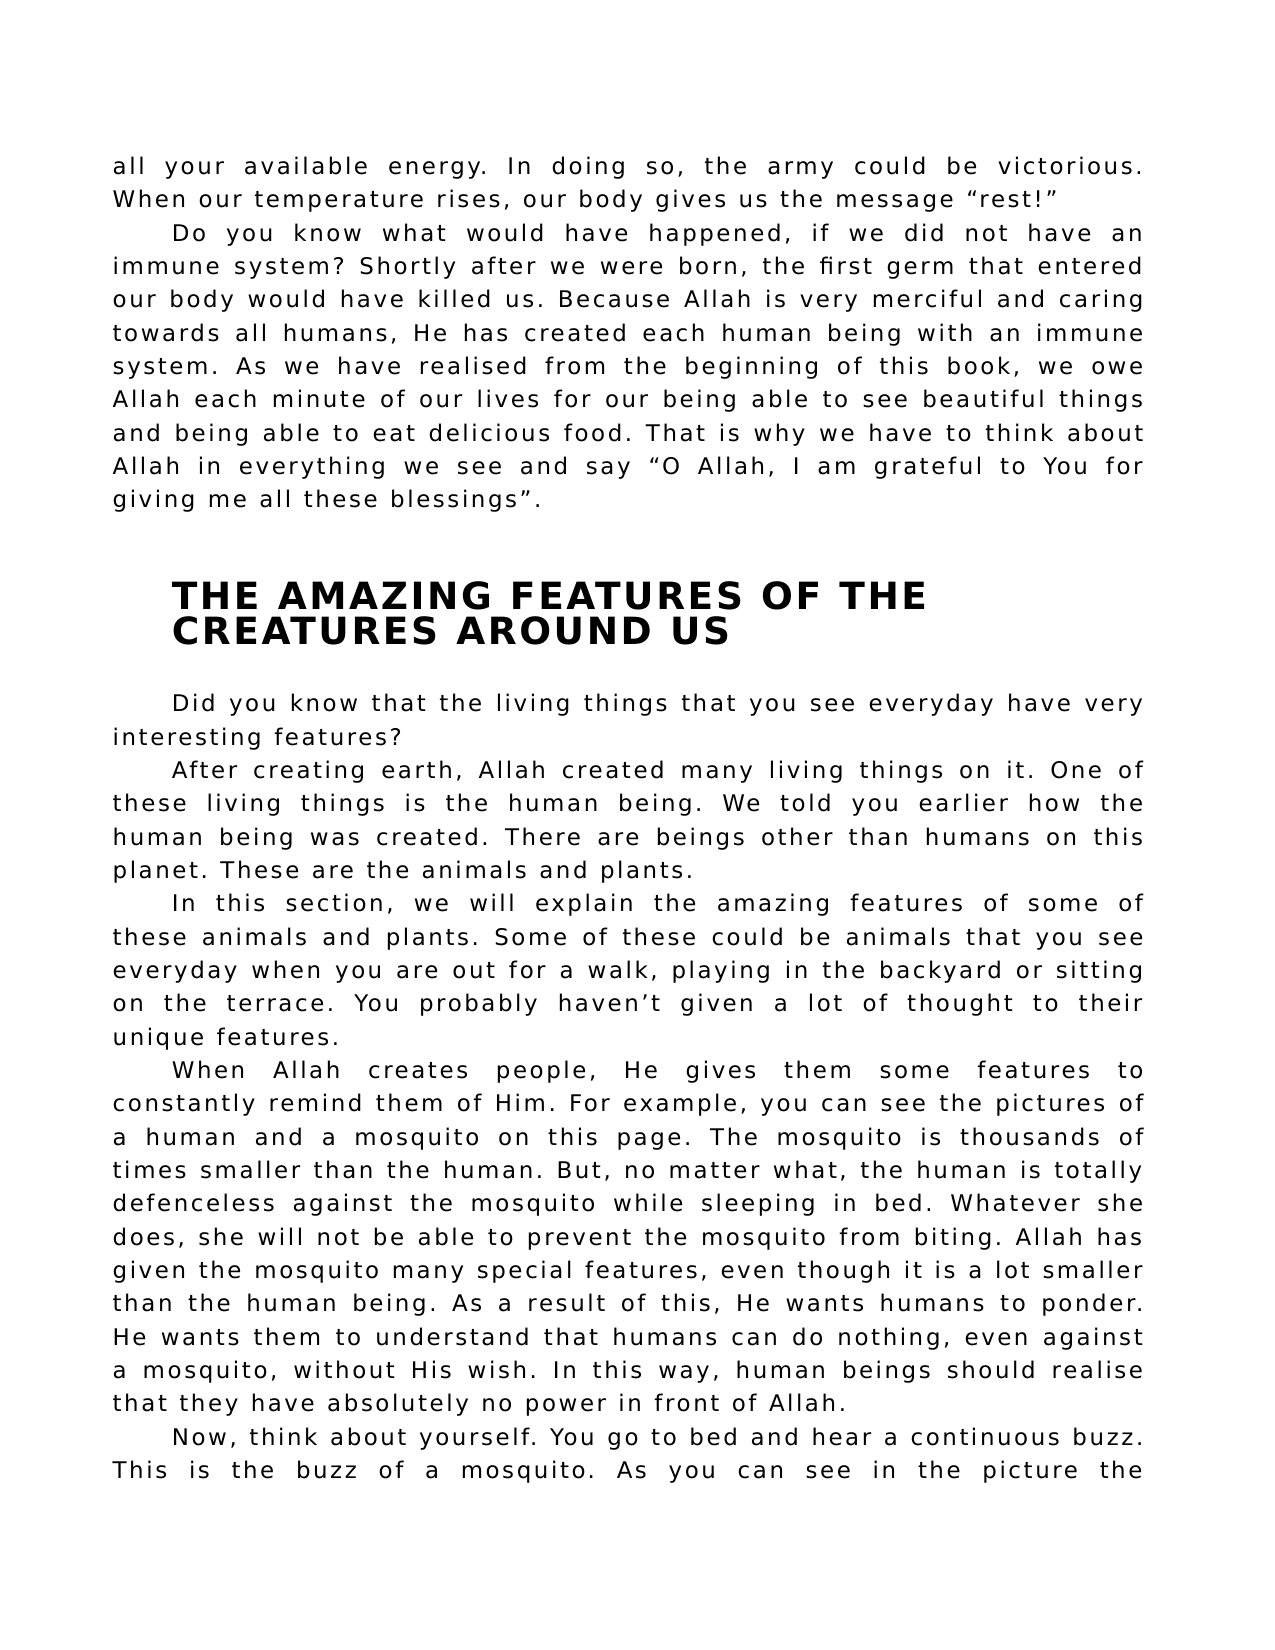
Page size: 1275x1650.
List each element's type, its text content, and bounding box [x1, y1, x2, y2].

text In this section, we will explain the amazing features of some of these animals and plants. Some of these could be animals that you see everyday when you are out for a walk, playing in the backyard or sitting on the terrace. You probably haven’t given a lot of thought to their unique features. [112, 885, 1145, 1052]
text After creating earth, Allah created many living things on it. One of these living things is the human being. We told you earlier how the human being was created. There are beings other than humans on this planet. These are the animals and plants. [112, 752, 1145, 885]
text Do you know what would have happened, if we did not have an immune system? Shortly after we were born, the first germ that entered our body would have killed us. Because Allah is very merciful and caring towards all humans, He has created each human being with an immune system. As we have realised from the beginning of this book, we owe Allah each minute of our lives for our being able to see beautiful things and being able to eat delicious food. That is why we have to think about Allah in everything we see and say “O Allah, I am grateful to You for giving me all these blessings”. [112, 214, 1145, 514]
text Did you know that the living things that you see everyday have very interesting features? [112, 685, 1145, 752]
text When Allah creates people, He gives them some features to constantly remind them of Him. For example, you can see the pictures of a human and a mosquito on this page. The mosquito is thousands of times smaller than the human. But, no matter what, the human is totally defenceless against the mosquito while sleeping in bed. Whatever she does, she will not be able to prevent the mosquito from biting. Allah has given the mosquito many special features, even though it is a lot smaller than the human being. As a result of this, He wants humans to ponder. He wants them to understand that humans can do nothing, even against a mosquito, without His wish. In this way, human beings should realise that they have absolutely no power in front of Allah. [112, 1052, 1145, 1418]
text THE AMAZING FEATURES OF THE [112, 581, 1145, 616]
text Now, think about yourself. You go to bed and hear a continuous buzz. This is the buzz of a mosquito. As you can see in the picture the [112, 1418, 1145, 1485]
text all your available energy. In doing so, the army could be victorious. When our temperature rises, our body gives us the message “rest!” [112, 148, 1145, 214]
text CREATURES AROUND US [112, 616, 1145, 652]
